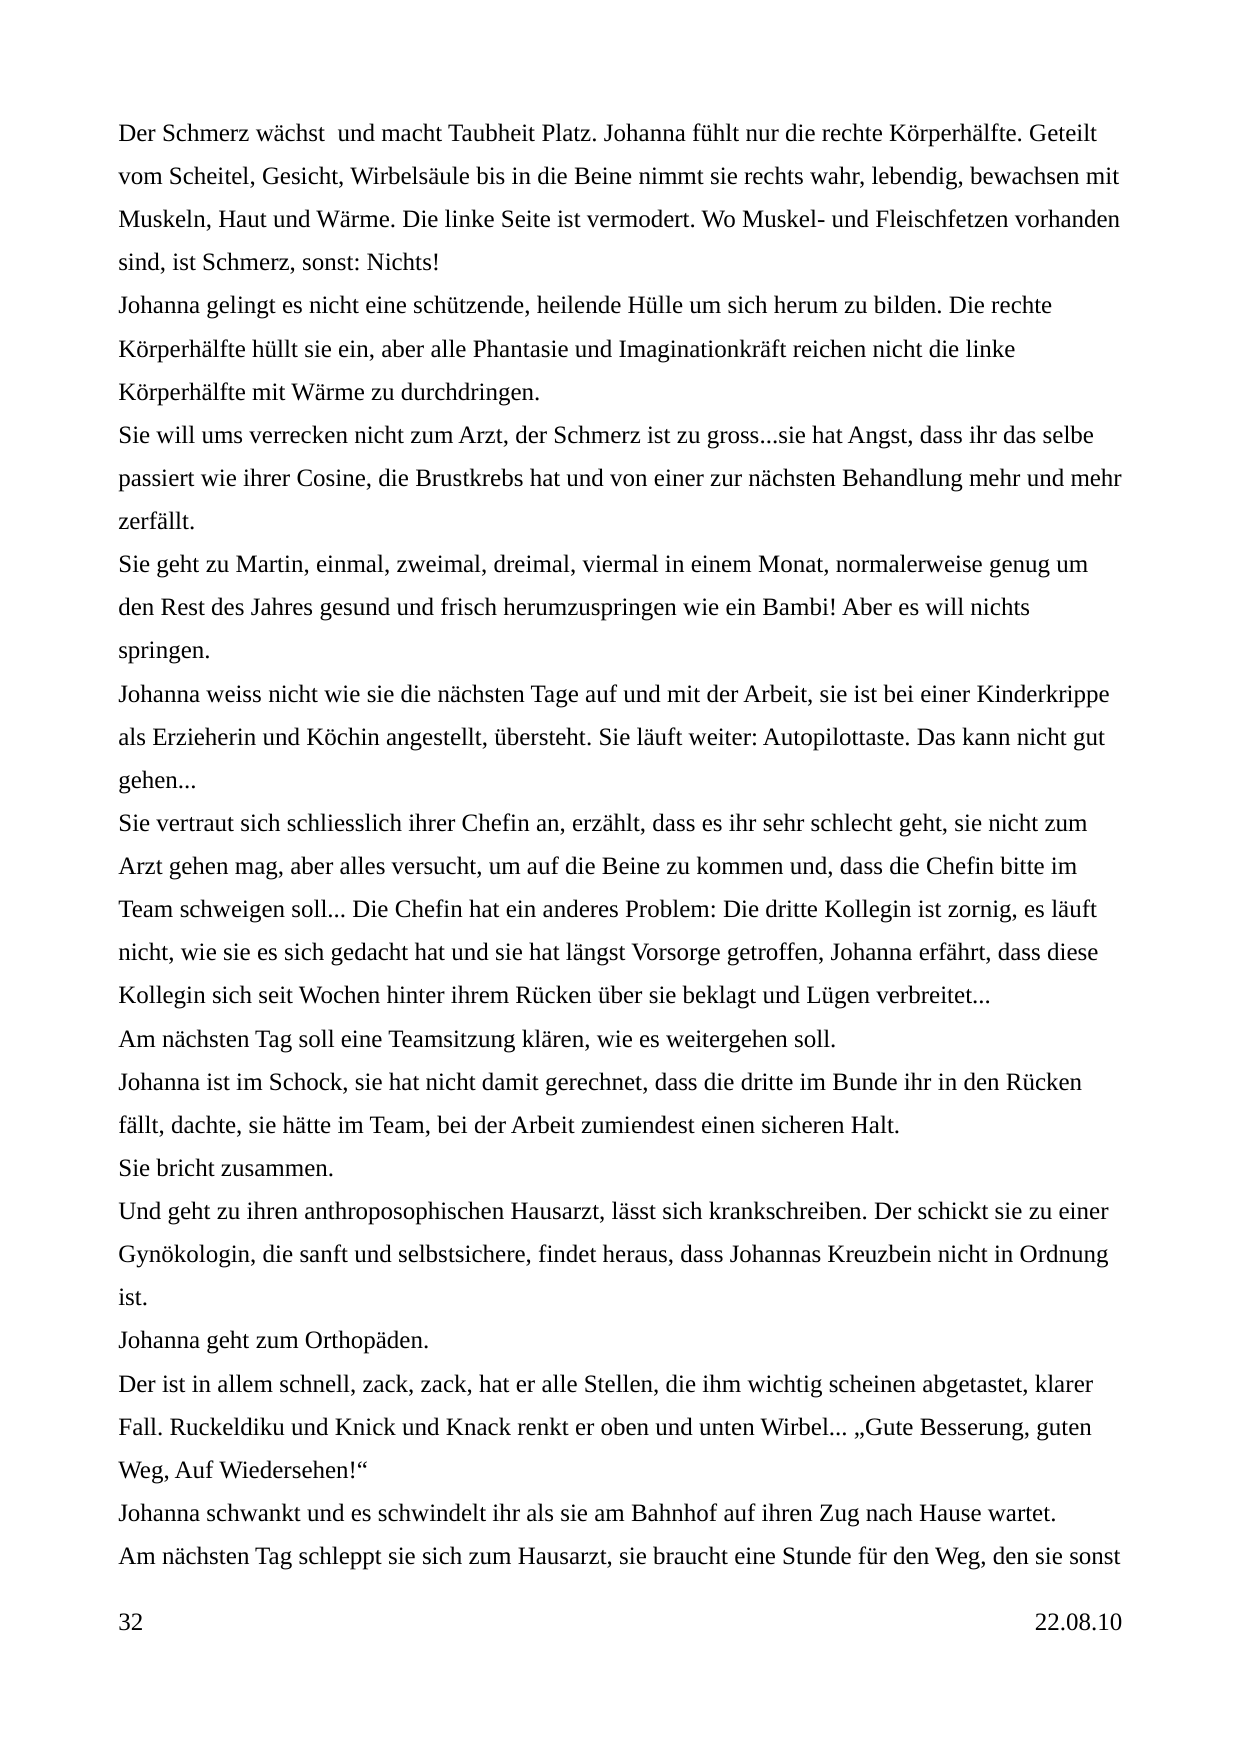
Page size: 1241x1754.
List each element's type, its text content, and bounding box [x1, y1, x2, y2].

text Am nächsten Tag soll eine Teamsitzung klären, wie es weitergehen soll. [118, 1024, 1122, 1052]
text Und geht zu ihren anthroposophischen Hausarzt, lässt sich krankschreiben. Der schickt sie zu einer Gynökologin, die sanft und selbstsichere, findet heraus, dass Johannas Kreuzbein nicht in Ordnung ist. [118, 1196, 1122, 1311]
text Am nächsten Tag schleppt sie sich zum Hausarzt, sie braucht eine Stunde für den Weg, den sie sonst [118, 1541, 1122, 1570]
text Der Schmerz wächst und macht Taubheit Platz. Johanna fühlt nur die rechte Körperhälfte. Geteilt vom Scheitel, Gesicht, Wirbelsäule bis in die Beine nimmt sie rechts wahr, lebendig, bewachsen mit Muskeln, Haut und Wärme. Die linke Seite ist vermodert. Wo Muskel- und Fleischfetzen vorhanden sind, ist Schmerz, sonst: Nichts! [118, 118, 1122, 276]
text Johanna weiss nicht wie sie die nächsten Tage auf und mit der Arbeit, sie ist bei einer Kinderkrippe als Erzieherin und Köchin angestellt, übersteht. Sie läuft weiter: Autopilottaste. Das kann nicht gut gehen... [118, 679, 1122, 794]
text Sie vertraut sich schliesslich ihrer Chefin an, erzählt, dass es ihr sehr schlecht geht, sie nicht zum Arzt gehen mag, aber alles versucht, um auf die Beine zu kommen und, dass die Chefin bitte im Team schweigen soll... Die Chefin hat ein anderes Problem: Die dritte Kollegin ist zornig, es läuft nicht, wie sie es sich gedacht hat und sie hat längst Vorsorge getroffen, Johanna erfährt, dass diese Kollegin sich seit Wochen hinter ihrem Rücken über sie beklagt und Lügen verbreitet... [118, 808, 1122, 1009]
text Sie geht zu Martin, einmal, zweimal, dreimal, viermal in einem Monat, normalerweise genug um den Rest des Jahres gesund und frisch herumzuspringen wie ein Bambi! Aber es will nichts springen. [118, 549, 1122, 664]
text Johanna ist im Schock, sie hat nicht damit gerechnet, dass die dritte im Bunde ihr in den Rücken fällt, dachte, sie hätte im Team, bei der Arbeit zumiendest einen sicheren Halt. [118, 1067, 1122, 1139]
text Sie will ums verrecken nicht zum Arzt, der Schmerz ist zu gross...sie hat Angst, dass ihr das selbe passiert wie ihrer Cosine, die Brustkrebs hat und von einer zur nächsten Behandlung mehr und mehr zerfällt. [118, 420, 1122, 535]
text Sie bricht zusammen. [118, 1153, 1122, 1182]
text Johanna schwankt und es schwindelt ihr als sie am Bahnhof auf ihren Zug nach Hause wartet. [118, 1498, 1122, 1527]
text Der ist in allem schnell, zack, zack, hat er alle Stellen, die ihm wichtig scheinen abgetastet, klarer Fall. Ruckeldiku und Knick und Knack renkt er oben und unten Wirbel... „Gute Besserung, guten Weg, Auf Wiedersehen!“ [118, 1369, 1122, 1484]
text Johanna gelingt es nicht eine schützende, heilende Hülle um sich herum zu bilden. Die rechte Körperhälfte hüllt sie ein, aber alle Phantasie und Imaginationkräft reichen nicht die linke Körperhälfte mit Wärme zu durchdringen. [118, 291, 1122, 406]
text Johanna geht zum Orthopäden. [118, 1326, 1122, 1354]
